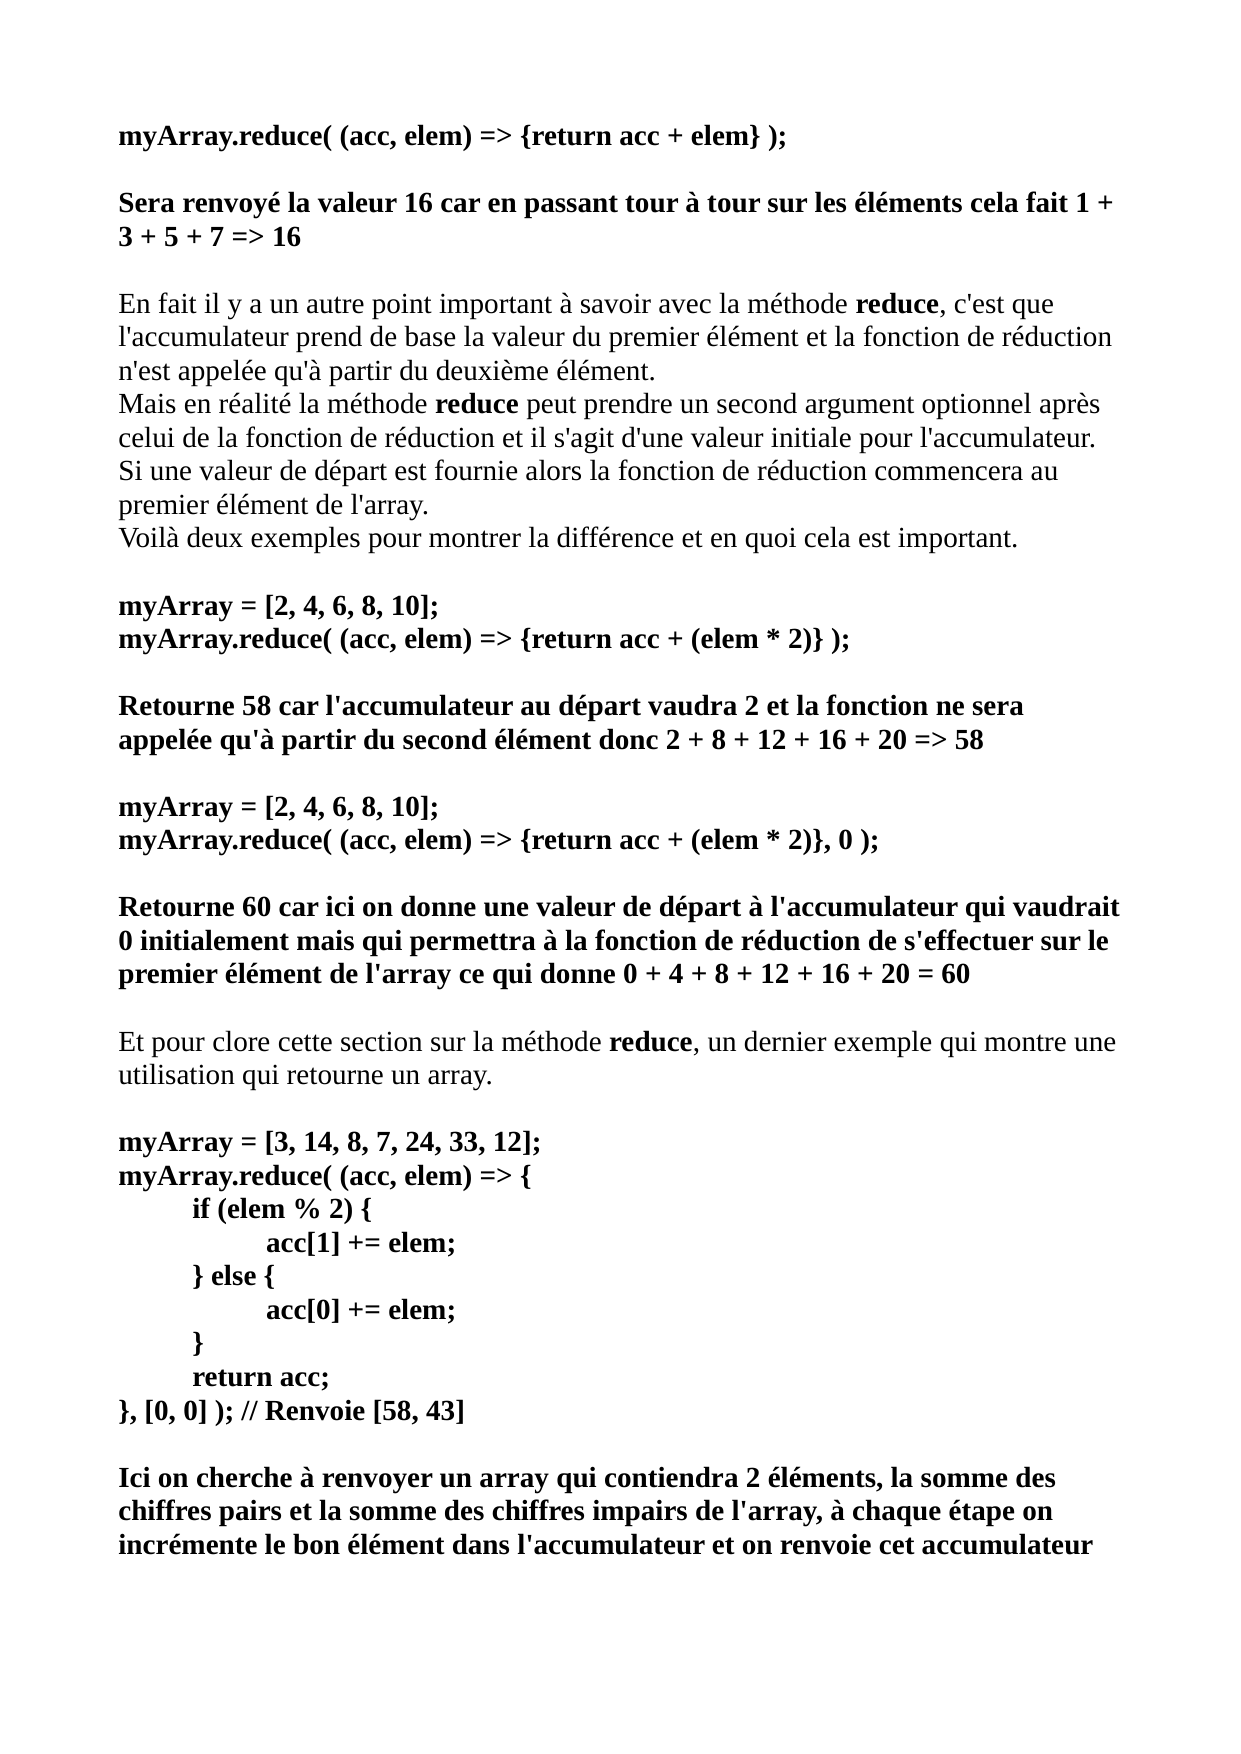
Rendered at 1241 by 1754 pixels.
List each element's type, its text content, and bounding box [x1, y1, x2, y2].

text Retourne 60 car ici on donne une valeur de départ à l'accumulateur qui vaudrait 0 initialement mais qui permettra à la fonction de réduction de s'effectuer sur le premier élément de l'array ce qui donne 0 + 4 + 8 + 12 + 16 + 20 = 60 [118, 889, 1122, 990]
text En fait il y a un autre point important à savoir avec la méthode reduce, c'est que l'accumulateur prend de base la valeur du premier élément et la fonction de réduction n'est appelée qu'à partir du deuxième élément. [118, 286, 1122, 386]
text } [118, 1326, 1122, 1359]
text acc[0] += elem; [118, 1292, 1122, 1326]
text }, [0, 0] ); // Renvoie [58, 43] [118, 1393, 1122, 1426]
text Et pour clore cette section sur la méthode reduce, un dernier exemple qui montre une utilisation qui retourne un array. [118, 1024, 1122, 1091]
text myArray = [3, 14, 8, 7, 24, 33, 12]; [118, 1124, 1122, 1158]
text myArray.reduce( (acc, elem) => {return acc + elem} ); [118, 118, 1122, 152]
text myArray.reduce( (acc, elem) => {return acc + (elem * 2)}, 0 ); [118, 822, 1122, 856]
text Retourne 58 car l'accumulateur au départ vaudra 2 et la fonction ne sera appelée qu'à partir du second élément donc 2 + 8 + 12 + 16 + 20 => 58 [118, 688, 1122, 755]
text Mais en réalité la méthode reduce peut prendre un second argument optionnel après celui de la fonction de réduction et il s'agit d'une valeur initiale pour l'accumulateur. Si une valeur de départ est fournie alors la fonction de réduction commencera au premier élément de l'array. [118, 386, 1122, 521]
text if (elem % 2) { [118, 1191, 1122, 1225]
text myArray.reduce( (acc, elem) => { [118, 1158, 1122, 1191]
text Sera renvoyé la valeur 16 car en passant tour à tour sur les éléments cela fait 1 + 3 + 5 + 7 => 16 [118, 185, 1122, 252]
text Ici on cherche à renvoyer un array qui contiendra 2 éléments, la somme des chiffres pairs et la somme des chiffres impairs de l'array, à chaque étape on incrémente le bon élément dans l'accumulateur et on renvoie cet accumulateur [118, 1460, 1122, 1560]
text myArray = [2, 4, 6, 8, 10]; [118, 588, 1122, 621]
text myArray = [2, 4, 6, 8, 10]; [118, 789, 1122, 822]
text Voilà deux exemples pour montrer la différence et en quoi cela est important. [118, 521, 1122, 554]
text return acc; [118, 1359, 1122, 1393]
text } else { [118, 1258, 1122, 1292]
text acc[1] += elem; [118, 1225, 1122, 1258]
text myArray.reduce( (acc, elem) => {return acc + (elem * 2)} ); [118, 621, 1122, 655]
